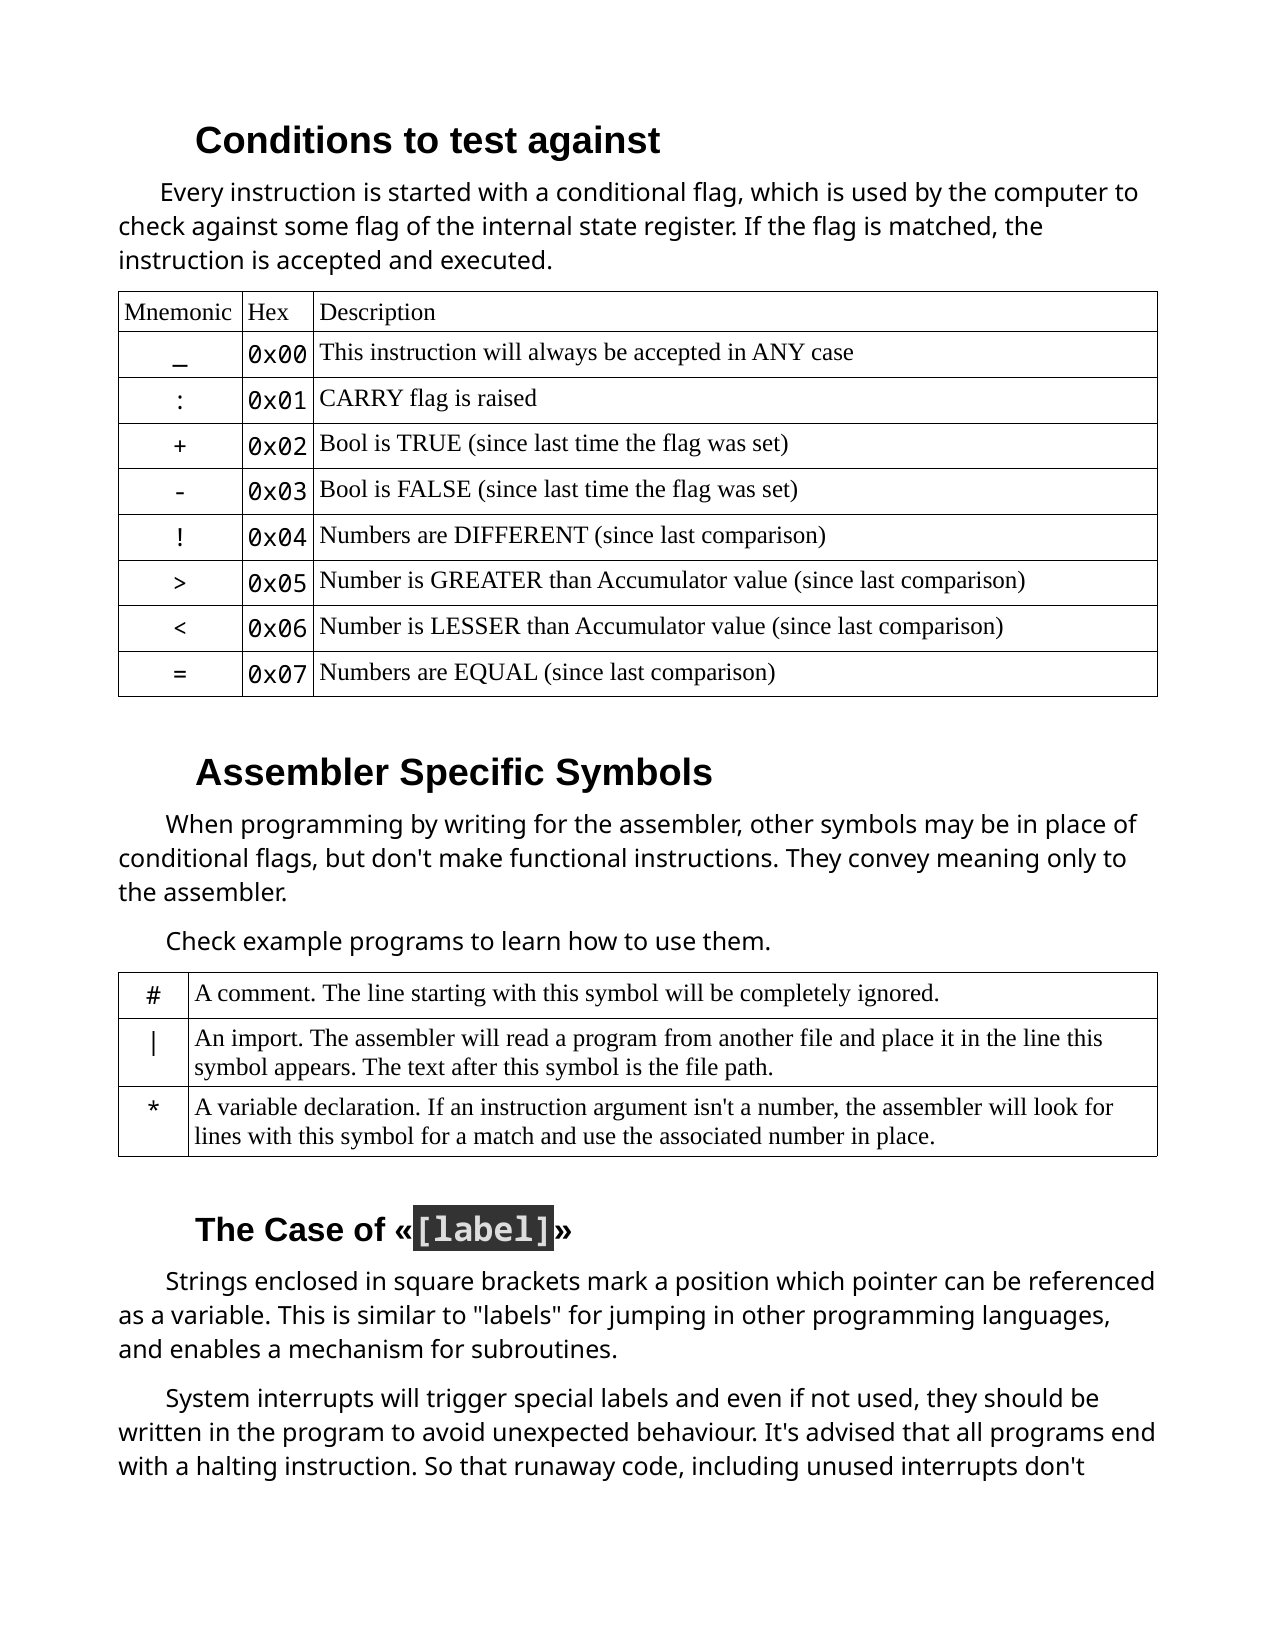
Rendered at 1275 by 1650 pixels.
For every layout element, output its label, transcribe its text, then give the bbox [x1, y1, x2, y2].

table_cell Bool is TRUE (since last time the flag was set) [314, 424, 1157, 468]
text Every instruction is started with a conditional flag, which is used by the computer to check against some flag of the internal state register. If the flag is matched, the instruction is accepted and executed. [118, 174, 1157, 276]
table_cell : [119, 378, 242, 423]
table_cell Numbers are DIFFERENT (since last comparison) [314, 515, 1157, 559]
table_cell 0x04 [243, 515, 313, 559]
text When programming by writing for the assembler, other symbols may be in place of conditional flags, but don't make functional instructions. They convey meaning only to the assembler. [118, 806, 1157, 908]
table_cell 0x02 [243, 424, 313, 468]
subtitle The Case of «[label]» [118, 1205, 1157, 1251]
table_cell A variable declaration. If an instruction argument isn't a number, the assembler will look for lines with this symbol for a match and use the associated number in place. [189, 1087, 1157, 1156]
table_header Mnemonic [119, 292, 242, 331]
table_header # [119, 973, 188, 1017]
table_cell 0x01 [243, 378, 313, 423]
table_cell 0x07 [243, 652, 313, 696]
subtitle Assembler Specific Symbols [118, 750, 1157, 794]
text System interrupts will trigger special labels and even if not used, they should be written in the program to avoid unexpected behaviour. It's advised that all programs end with a halting instruction. So that runaway code, including unused interrupts don't [118, 1380, 1157, 1482]
table_cell 0x05 [243, 561, 313, 605]
table_cell An import. The assembler will read a program from another file and place it in the line this symbol appears. The text after this symbol is the file path. [189, 1019, 1157, 1086]
table_cell > [119, 561, 242, 605]
text Check example programs to learn how to use them. [118, 923, 1157, 957]
table_cell CARRY flag is raised [314, 378, 1157, 423]
table_header A comment. The line starting with this symbol will be completely ignored. [189, 973, 1157, 1017]
table_cell This instruction will always be accepted in ANY case [314, 332, 1157, 377]
table_cell Number is LESSER than Accumulator value (since last comparison) [314, 606, 1157, 651]
table_cell 0x06 [243, 606, 313, 651]
table_cell * [119, 1087, 188, 1156]
table_cell - [119, 469, 242, 514]
subtitle Conditions to test against [118, 118, 1157, 162]
table_header Hex [243, 292, 313, 331]
table_cell ! [119, 515, 242, 559]
table_cell = [119, 652, 242, 696]
table_cell 0x00 [243, 332, 313, 377]
table_cell + [119, 424, 242, 468]
table_cell Numbers are EQUAL (since last comparison) [314, 652, 1157, 696]
text Strings enclosed in square brackets mark a position which pointer can be referenced as a variable. This is similar to "labels" for jumping in other programming languages, and enables a mechanism for subroutines. [118, 1263, 1157, 1366]
table_cell Bool is FALSE (since last time the flag was set) [314, 469, 1157, 514]
table_cell Number is GREATER than Accumulator value (since last comparison) [314, 561, 1157, 605]
table_header Description [314, 292, 1157, 331]
table_cell 0x03 [243, 469, 313, 514]
table_cell | [119, 1019, 188, 1086]
table_cell _ [119, 332, 242, 377]
table_cell < [119, 606, 242, 651]
